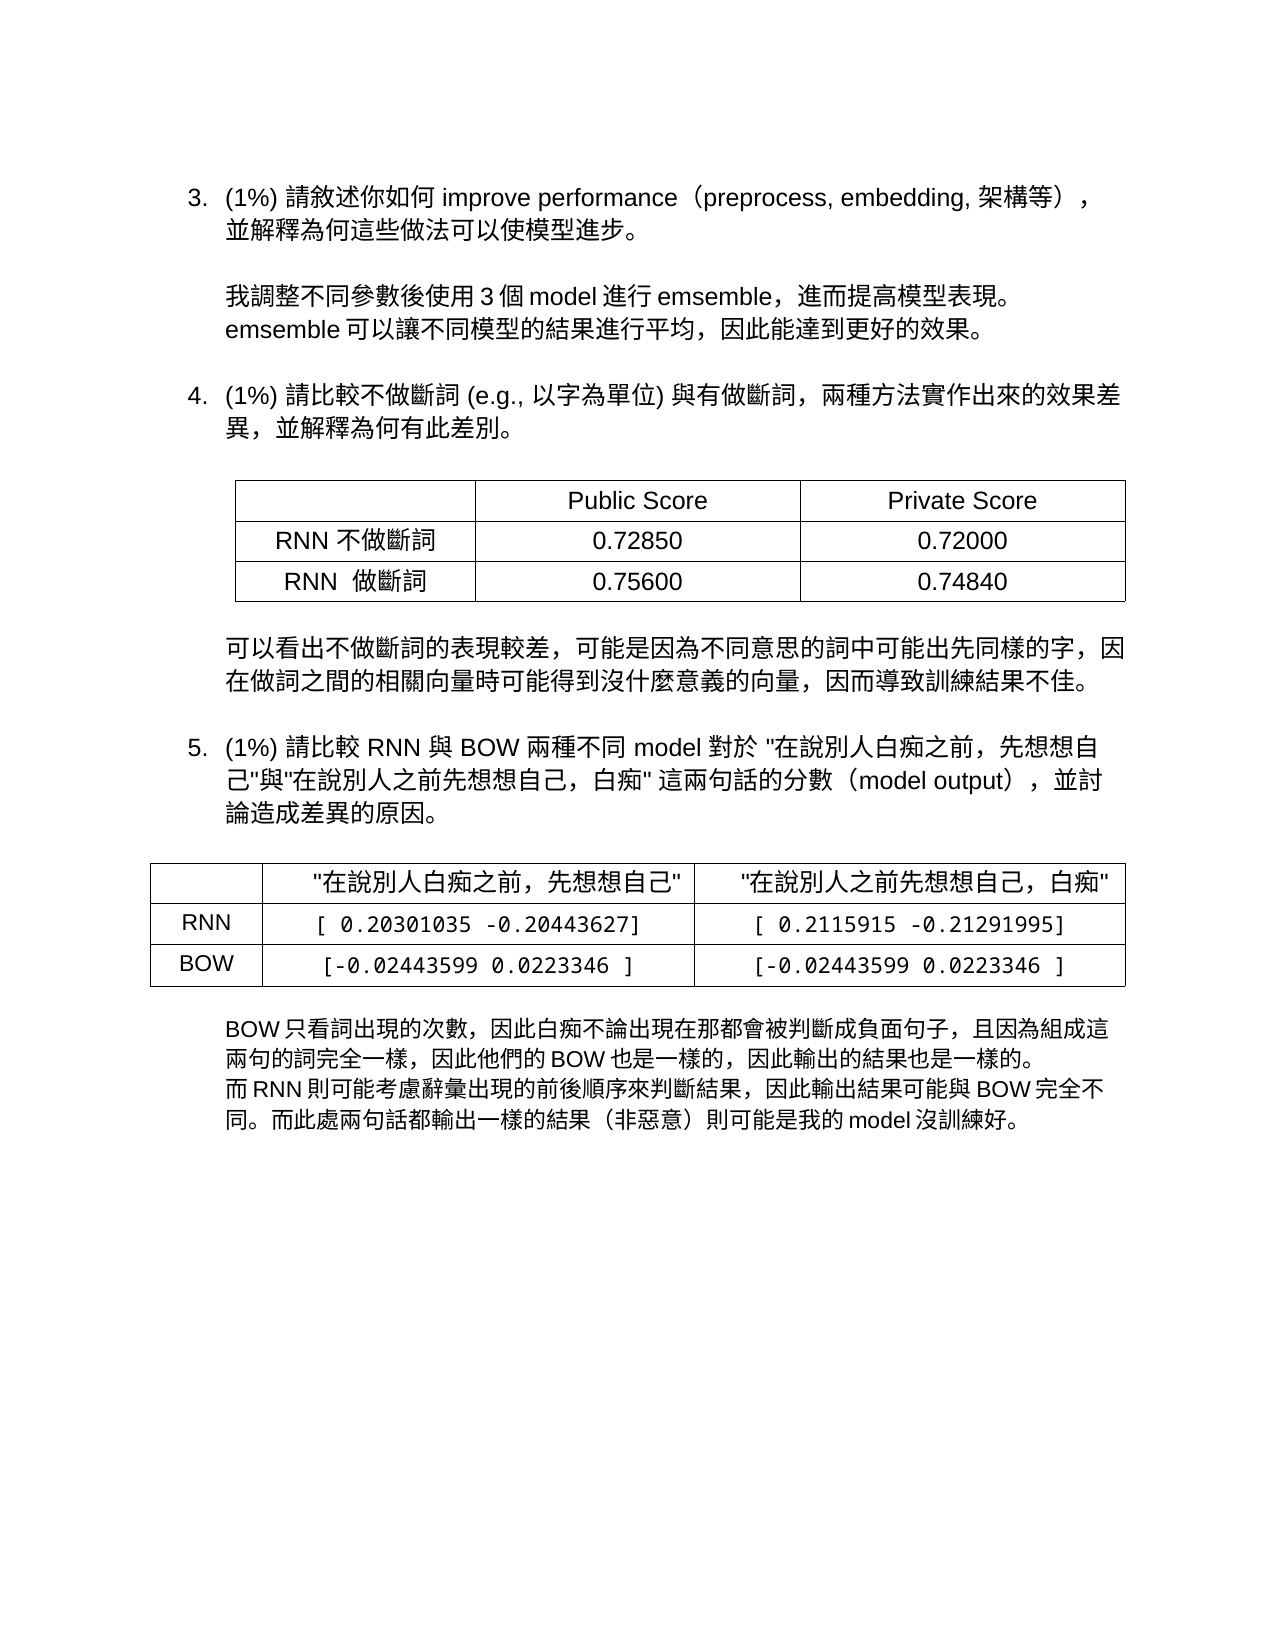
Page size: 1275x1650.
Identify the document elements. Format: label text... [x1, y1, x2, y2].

list (1%) 請敘述你如何 improve performance（preprocess, embedding, 架構等），並解釋為何這些做法可以使模型進步。 我調整不同參數後使用3個model進行emsemble，進而提高模型表現。 [187, 183, 1125, 311]
table_header [236, 481, 475, 521]
table_cell [ 0.20301035 -0.20443627] [263, 904, 694, 944]
table_cell 0.75600 [476, 562, 800, 601]
table_cell 0.72000 [801, 522, 1125, 561]
table_header Private Score [801, 481, 1125, 521]
list 可以看出不做斷詞的表現較差，可能是因為不同意思的詞中可能出先同樣的字，因在做詞之間的相關向量時可能得到沒什麼意義的向量，因而導致訓練結果不佳。 [187, 601, 1125, 696]
table_cell RNN [151, 904, 262, 944]
table_cell 0.74840 [801, 562, 1125, 601]
text 而RNN則可能考慮辭彙出現的前後順序來判斷結果，因此輸出結果可能與BOW完全不同。而此處兩句話都輸出一樣的結果（非惡意）則可能是我的model沒訓練好。 [225, 1076, 1125, 1133]
table_cell 0.72850 [476, 522, 800, 561]
table_cell [-0.02443599 0.0223346 ] [695, 945, 1125, 986]
table_cell BOW [151, 945, 262, 986]
list [262, 150, 1125, 179]
list (1%) 請比較不做斷詞 (e.g., 以字為單位) 與有做斷詞，兩種方法實作出來的效果差異，並解釋為何有此差別。 [187, 381, 1125, 476]
table_header [151, 864, 262, 903]
table_cell RNN 做斷詞 [236, 562, 475, 601]
table_header "在說別人白痴之前，先想想自己" [263, 864, 694, 903]
text BOW只看詞出現的次數，因此白痴不論出現在那都會被判斷成負面句子，且因為組成這兩句的詞完全一樣，因此他們的BOW也是一樣的，因此輸出的結果也是一樣的。 [225, 1016, 1125, 1072]
table_cell [ 0.2115915 -0.21291995] [695, 904, 1125, 944]
table_cell [-0.02443599 0.0223346 ] [263, 945, 694, 986]
list (1%) 請比較 RNN 與 BOW 兩種不同 model 對於 "在說別人白痴之前，先想想自己"與"在說別人之前先想想自己，白痴" 這兩句話的分數（model output），並討論造成差異的原因。 [187, 733, 1125, 828]
list emsemble可以讓不同模型的結果進行平均，因此能達到更好的效果。 [187, 315, 1125, 344]
table_cell RNN 不做斷詞 [236, 522, 475, 561]
table_header "在說別人之前先想想自己，白痴" [695, 864, 1125, 903]
table_header Public Score [476, 481, 800, 521]
